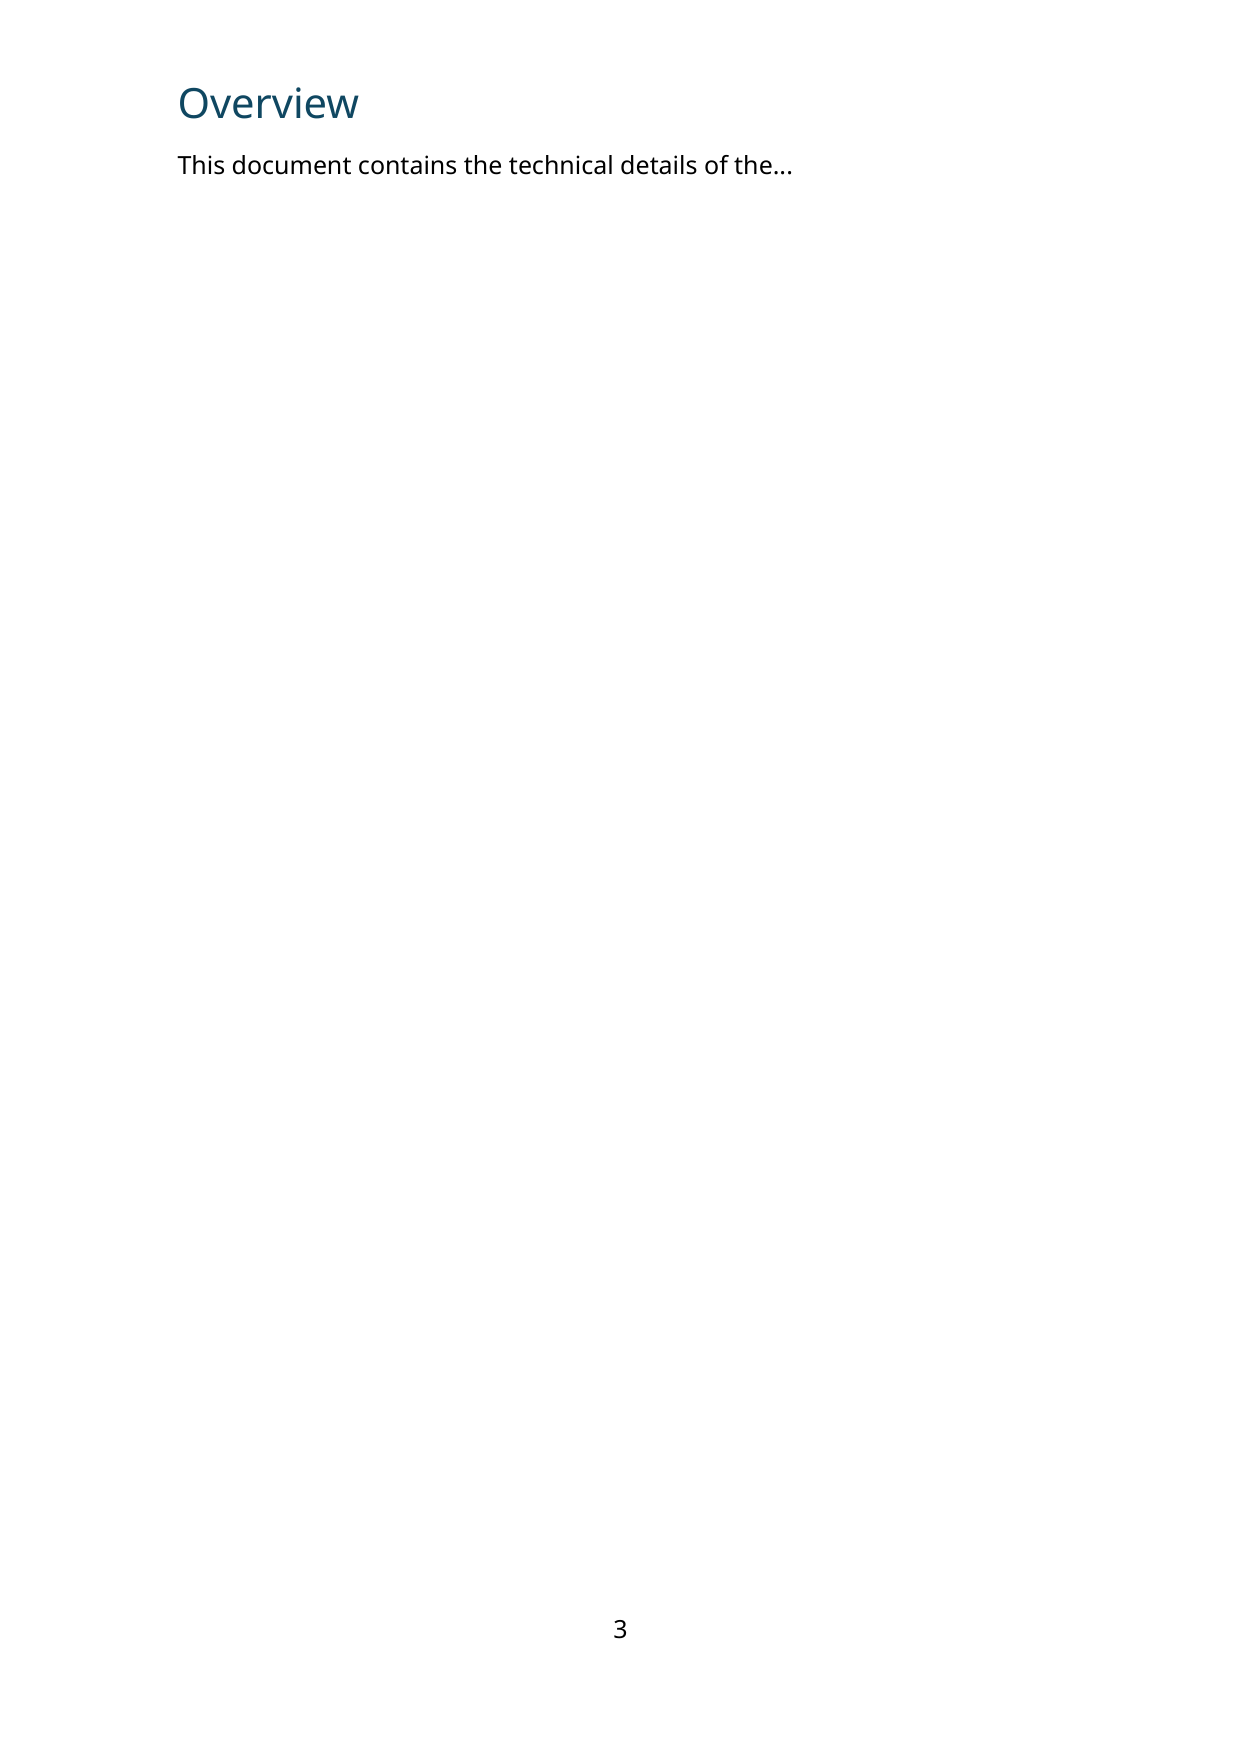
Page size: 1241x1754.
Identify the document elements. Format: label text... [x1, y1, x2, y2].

text This document contains the technical details of the... [177, 147, 1063, 181]
subtitle Overview [177, 74, 1063, 131]
